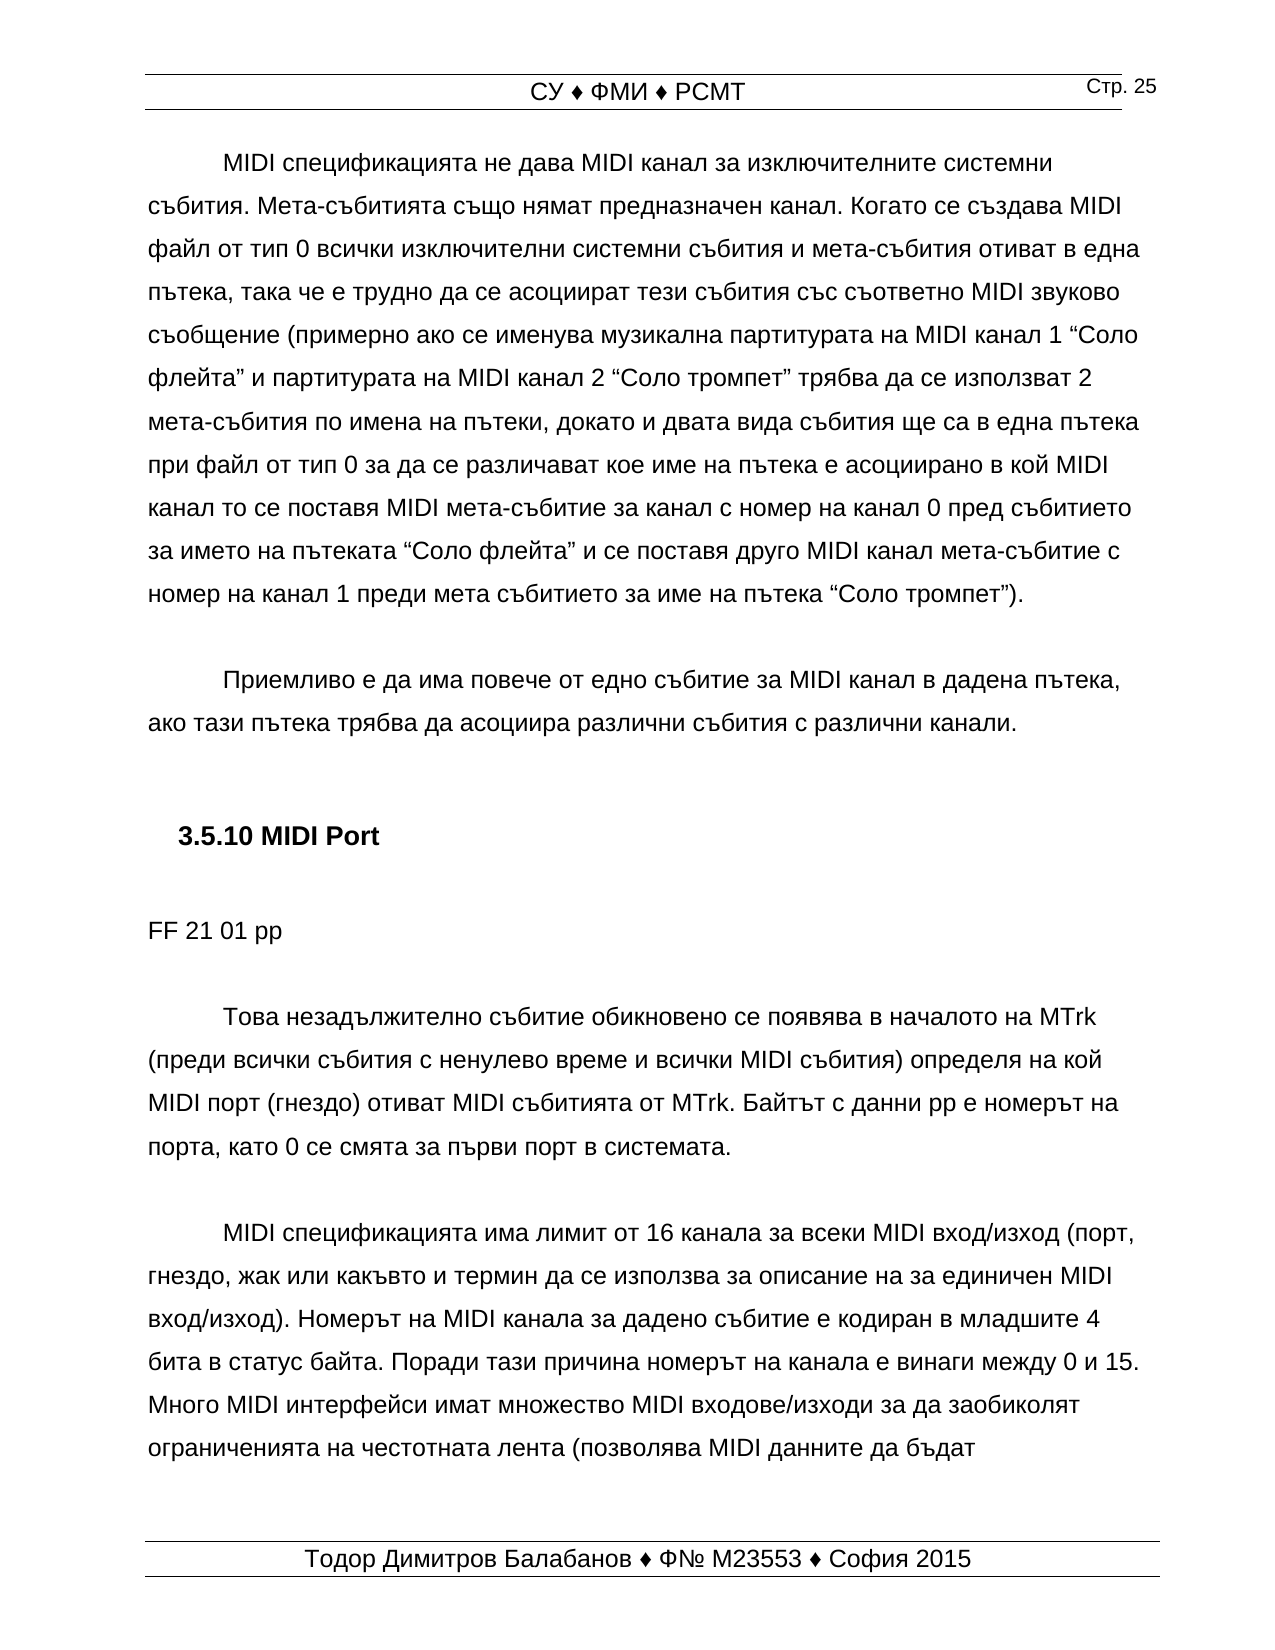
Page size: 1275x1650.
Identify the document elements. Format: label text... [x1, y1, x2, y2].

text FF 21 01 pp [148, 916, 1157, 944]
text MIDI спецификацията не дава MIDI канал за изключителните системни събития. Мета-събитията също нямат предназначен канал. Когато се създава MIDI файл от тип 0 всички изключителни системни събития и мета-събития отиват в една пътека, така че е трудно да се асоциират тези събития със съответно MIDI звуково съобщение (примерно ако се именува музикална партитурата на MIDI канал 1 “Соло флейта” и партитурата на MIDI канал 2 “Соло тромпет” трябва да се използват 2 мета-събития по имена на пътеки, докато и двата вида събития ще са в една пътека при файл от тип 0 за да се различават кое име на пътека е асоциирано в кой MIDI канал то се поставя MIDI мета-събитие за канал с номер на канал 0 пред събитието за името на пътеката “Соло флейта” и се поставя друго MIDI канал мета-събитие с номер на канал 1 преди мета събитието за име на пътека “Соло тромпет”). [148, 148, 1157, 608]
text Приемливо е да има повече от едно събитие за MIDI канал в дадена пътека, ако тази пътека трябва да асоциира различни събития с различни канали. [148, 665, 1157, 737]
text Това незадължително събитие обикновено се появява в началото на MTrk (преди всички събития с ненулево време и всички MIDI събития) определя на кой MIDI порт (гнездо) отиват MIDI събитията от MTrk. Байтът с данни pp е номерът на порта, като 0 се смята за първи порт в системата. [148, 1002, 1157, 1160]
text MIDI спецификацията има лимит от 16 канала за всеки MIDI вход/изход (порт, гнездо, жак или какъвто и термин да се използва за описание на за единичен MIDI вход/изход). Номерът на MIDI канала за дадено събитие е кодиран в младшите 4 бита в статус байта. Поради тази причина номерът на канала е винаги между 0 и 15. Много MIDI интерфейси имат множество MIDI входове/изходи за да заобиколят ограниченията на честотната лента (позволява MIDI данните да бъдат [148, 1218, 1157, 1462]
subtitle 3.5.10 MIDI Port [148, 819, 1157, 851]
